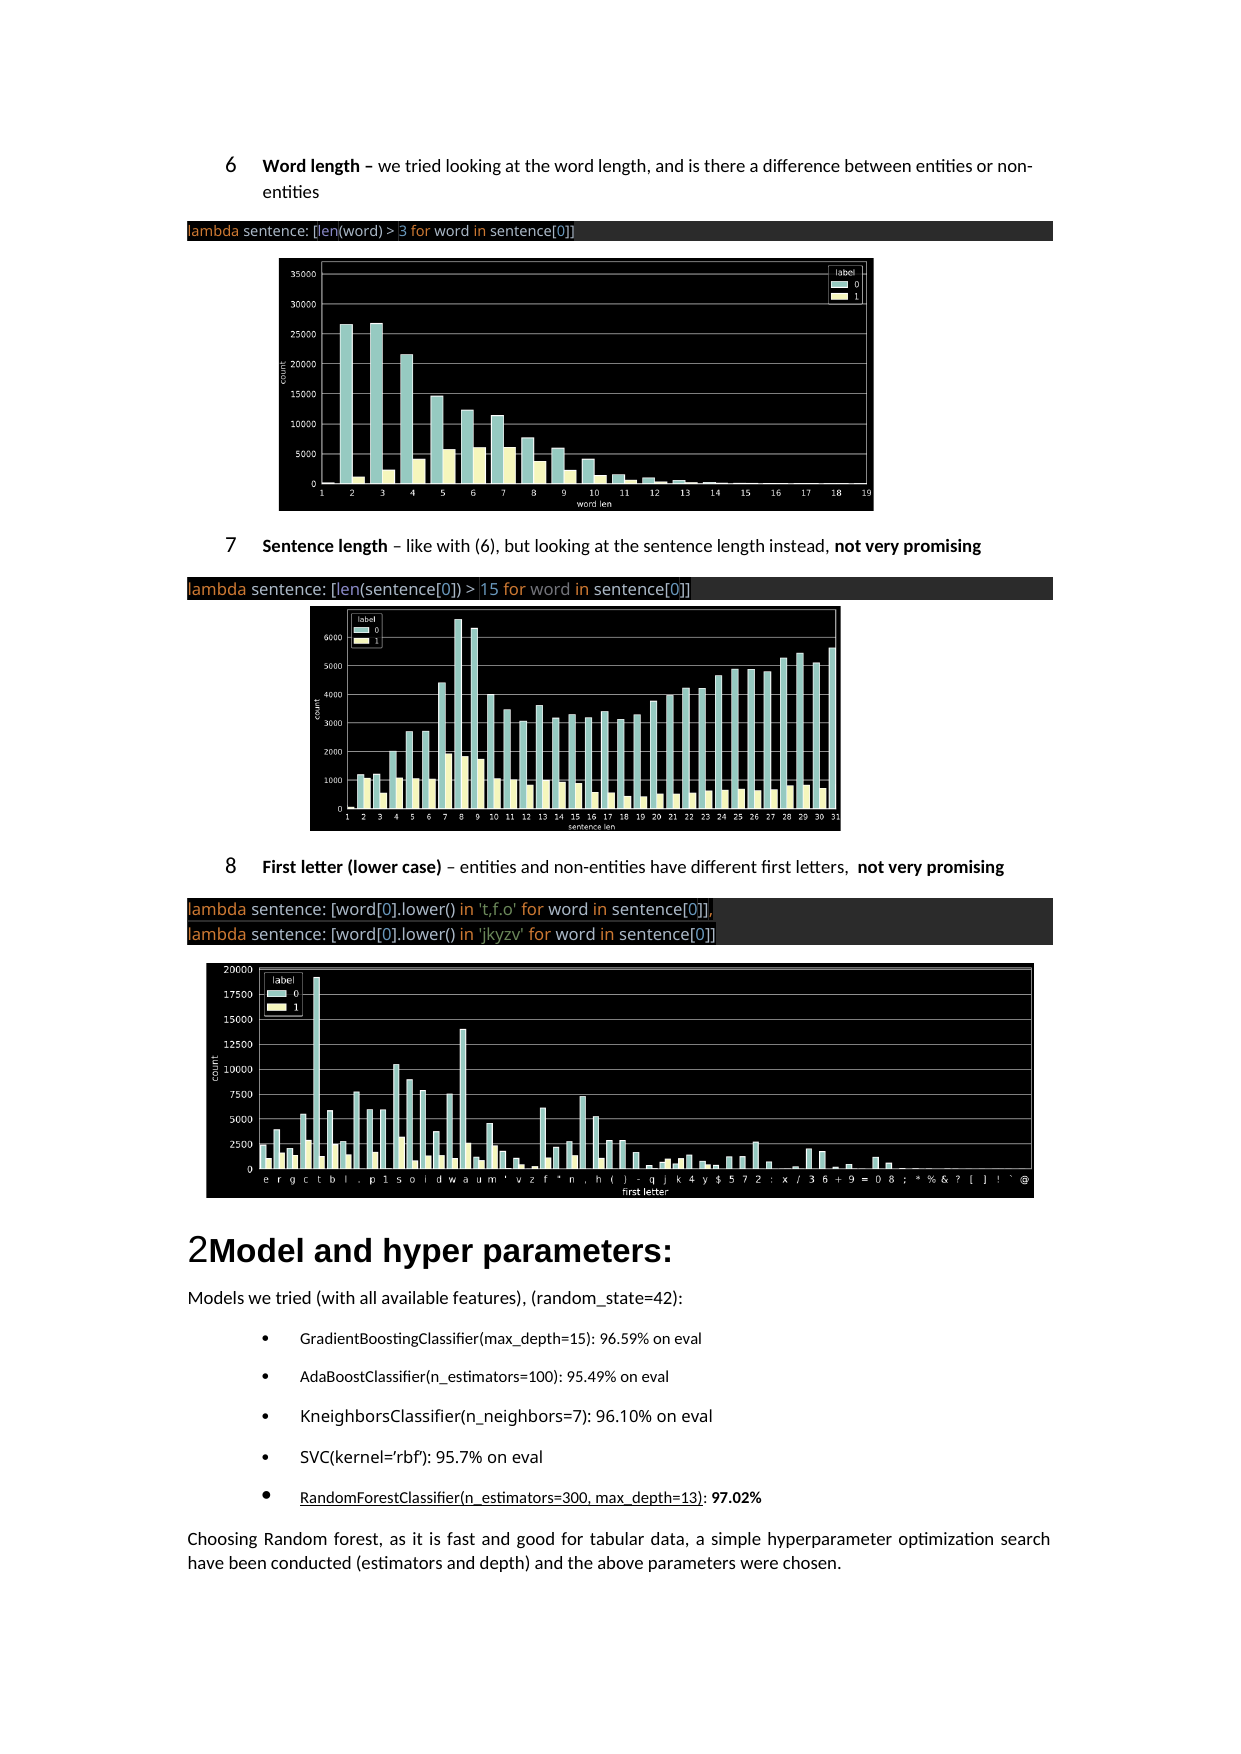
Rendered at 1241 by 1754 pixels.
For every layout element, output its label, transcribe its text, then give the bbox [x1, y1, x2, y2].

list GradientBoostingClassifier(max_depth=15): 96.59% on eval [262, 1328, 1053, 1348]
list SVC(kernel=’rbf’): 95.7% on eval [262, 1446, 1053, 1469]
text lambda sentence: [len(sentence[0]) > 15 for word in sentence[0]] [691, 577, 1053, 600]
text Choosing Random forest, as it is fast and good for tabular data, a simple hyperparameter optimization search have been conducted (estimators and depth) and the above parameters were chosen. [187, 1527, 1053, 1574]
picture [310, 606, 841, 831]
list KneighborsClassifier(n_neighbors=7): 96.10% on eval [262, 1405, 1053, 1428]
text lambda sentence: [word[0].lower() in 't,f.o' for word in sentence[0]], lambda sentence: [word[0].lower() in 'jkyzv' for word in sentence[0]] [187, 898, 1053, 945]
text Models we tried (with all available features), (random_state=42): [187, 1287, 1053, 1309]
list Sentence length – like with (6), but looking at the sentence length instead, not very promising [225, 259, 1053, 558]
list First letter (lower case) – entities and non-entities have different first letters, not very promising [225, 618, 1053, 879]
list Word length – we tried looking at the word length, and is there a difference between entities or non-entities [225, 150, 1053, 203]
list RandomForestClassifier(n_estimators=300, max_depth=13): 97.02% [262, 1487, 1053, 1508]
picture [278, 258, 874, 511]
subtitle Model and hyper parameters: [187, 972, 1053, 1271]
picture [206, 963, 1034, 1198]
text lambda sentence: [len(word) > 3 for word in sentence[0]] [574, 221, 1053, 241]
list AdaBoostClassifier(n_estimators=100): 95.49% on eval [262, 1366, 1053, 1387]
